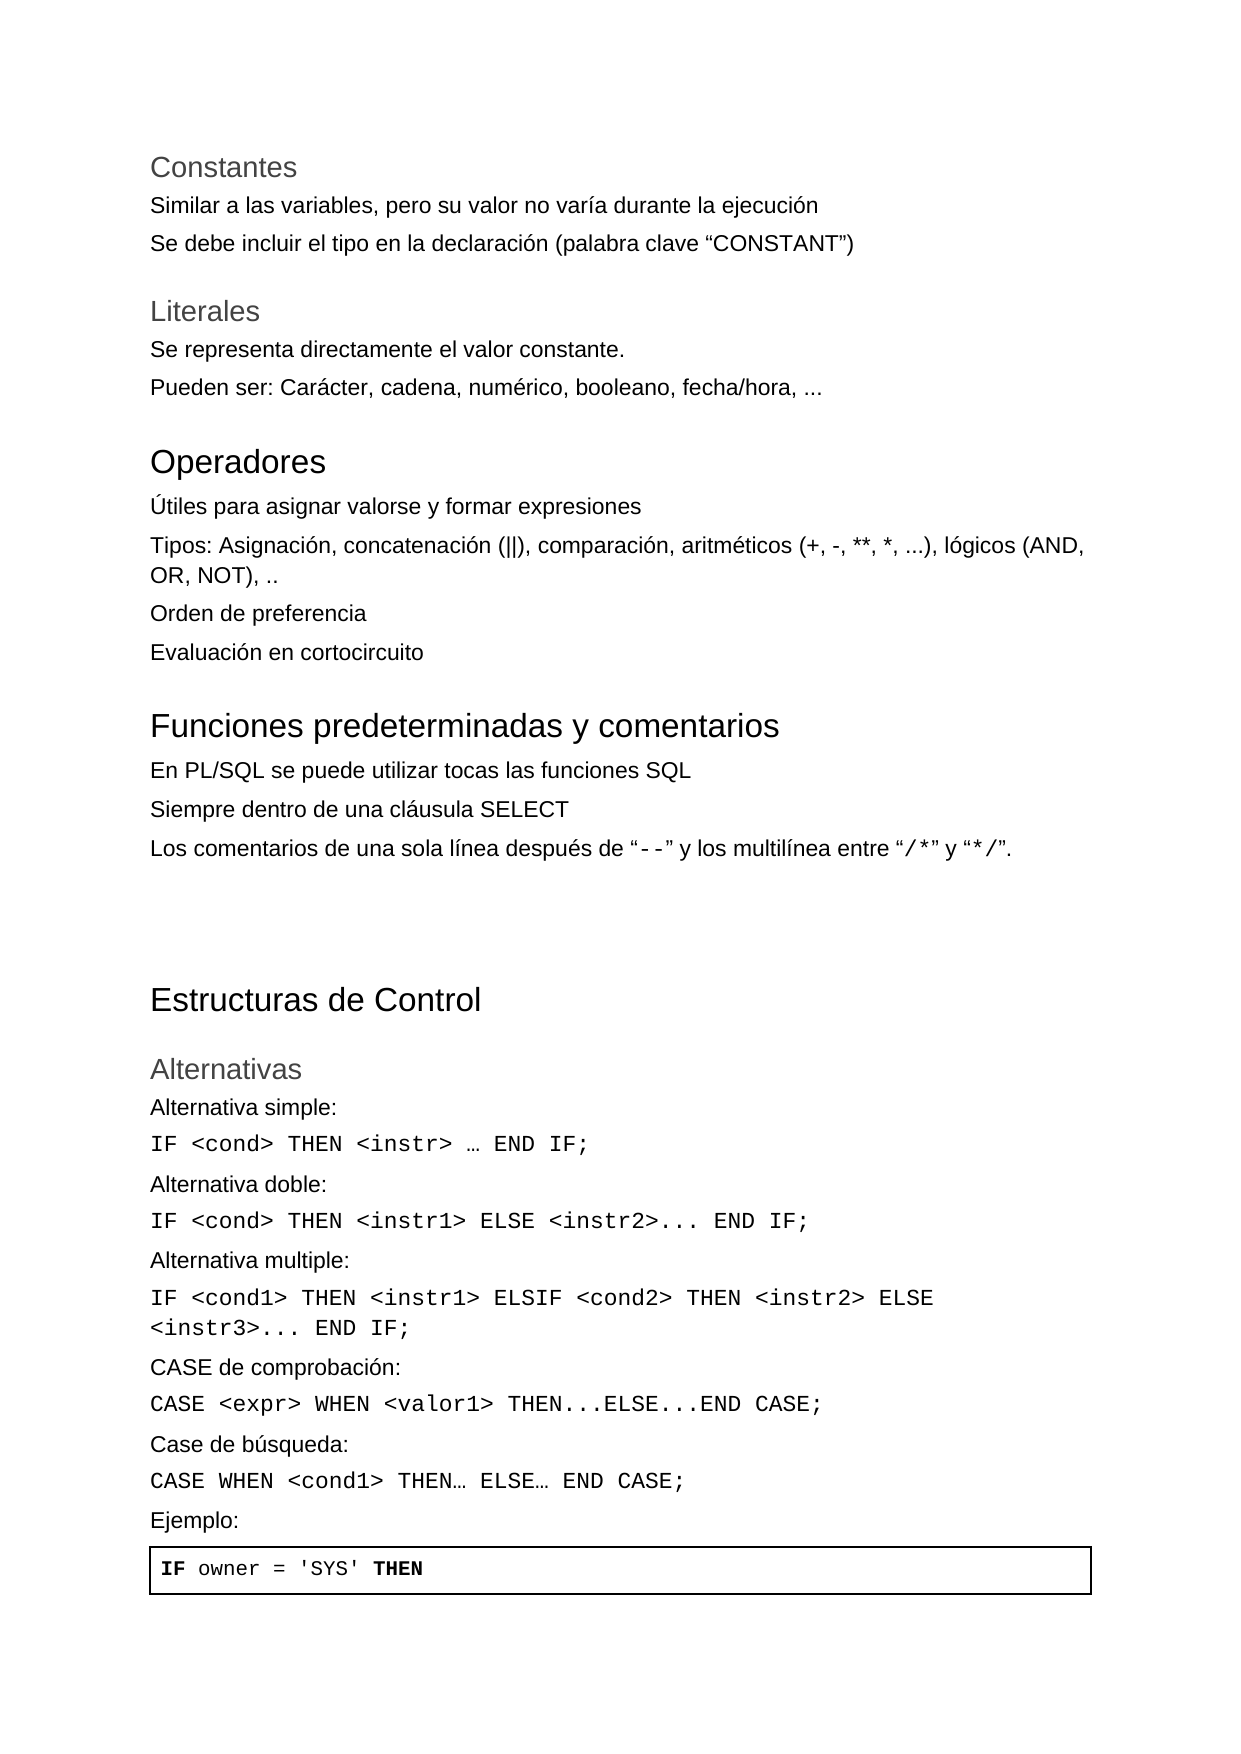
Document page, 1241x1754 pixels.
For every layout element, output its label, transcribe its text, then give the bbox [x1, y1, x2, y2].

text Útiles para asignar valorse y formar expresiones [150, 493, 1090, 519]
subtitle Estructuras de Control [150, 981, 1090, 1019]
text Ejemplo: [150, 1507, 1090, 1534]
subtitle Operadores [150, 442, 1090, 481]
text Similar a las variables, pero su valor no varía durante la ejecución [150, 192, 1090, 218]
text Evaluación en cortocircuito [150, 639, 1090, 665]
text Orden de preferencia [150, 600, 1090, 627]
subtitle Literales [150, 294, 1090, 327]
text Los comentarios de una sola línea después de “--” y los multilínea entre “/*” y “*/”. [150, 834, 1090, 863]
text Tipos: Asignación, concatenación (||), comparación, aritméticos (+, -, **, *, ...), lógicos (AND, OR, NOT), .. [150, 532, 1090, 588]
text IF <cond1> THEN <instr1> ELSIF <cond2> THEN <instr2> ELSE <instr3>... END IF; [150, 1286, 1090, 1342]
text Alternativa doble: [150, 1171, 1090, 1197]
text Alternativa multiple: [150, 1247, 1090, 1274]
text IF <cond> THEN <instr> … END IF; [150, 1133, 1090, 1159]
text Case de búsqueda: [150, 1431, 1090, 1457]
text Se representa directamente el valor constante. [150, 336, 1090, 362]
text En PL/SQL se puede utilizar tocas las funciones SQL [150, 757, 1090, 784]
text Se debe incluir el tipo en la declaración (palabra clave “CONSTANT”) [150, 230, 1090, 257]
text CASE WHEN <cond1> THEN… ELSE… END CASE; [150, 1469, 1090, 1495]
table_header IF owner = 'SYS' THEN [151, 1548, 1090, 1592]
text Pueden ser: Carácter, cadena, numérico, booleano, fecha/hora, ... [150, 374, 1090, 401]
text IF <cond> THEN <instr1> ELSE <instr2>... END IF; [150, 1209, 1090, 1235]
subtitle Funciones predeterminadas y comentarios [150, 707, 1090, 745]
subtitle Constantes [150, 150, 1090, 183]
text CASE <expr> WHEN <valor1> THEN...ELSE...END CASE; [150, 1392, 1090, 1418]
text Alternativa simple: [150, 1094, 1090, 1121]
text CASE de comprobación: [150, 1354, 1090, 1380]
subtitle Alternativas [150, 1052, 1090, 1086]
text Siempre dentro de una cláusula SELECT [150, 796, 1090, 822]
